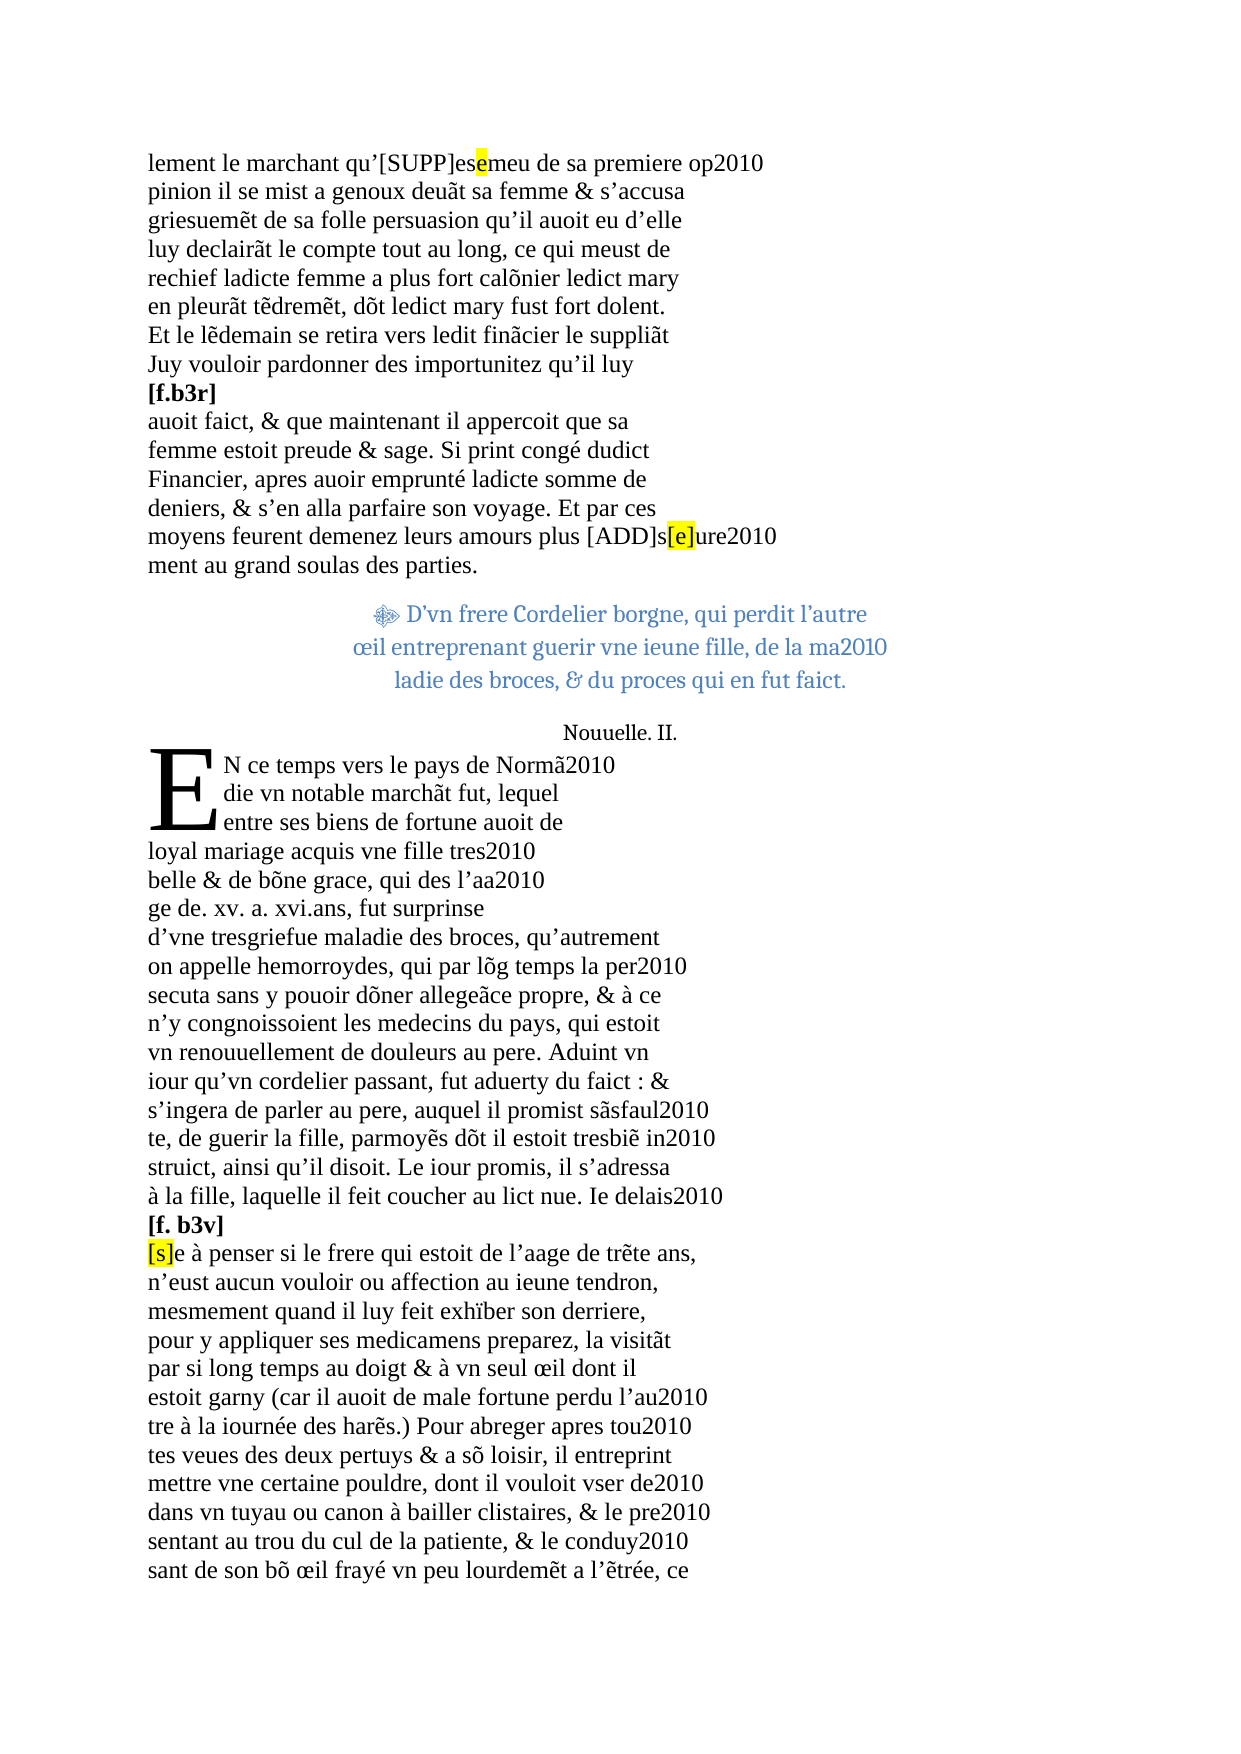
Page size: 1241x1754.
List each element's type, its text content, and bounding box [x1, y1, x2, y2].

subtitle Nouuelle. II. [148, 719, 1093, 746]
subtitle ❧ D’vn frere Cordelier borgne, qui perdit l’autre œil entreprenant guerir vne ieune fille, de la ma2010 ladie des broces, & du proces qui en fut faict. [148, 600, 1093, 694]
text EN ce temps vers le pays de Normã2010 die vn notable marchãt fut, lequel entre ses biens de fortune auoit de loyal mariage acquis vne fille tres2010 belle & de bõne grace, qui des l’aa2010 ge de. xv. a. xvi.ans, fut surprinse d’vne tresgriefue maladie des broces, qu’autrement on appelle hemorroydes, qui par lõg temps la per2010 secuta sans y pouoir dõner allegeãce propre, & à ce n’y congnoissoient les medecins du pays, qui estoit vn renouuellement de douleurs au pere. Aduint vn iour qu’vn cordelier passant, fut aduerty du faict : & s’ingera de parler au pere, auquel il promist sãsfaul2010 te, de guerir la fille, parmoyẽs dõt il estoit tresbiẽ in2010 struict, ainsi qu’il disoit. Le iour promis, il s’adressa à la fille, laquelle il feit coucher au lict nue. Ie delais2010 [f. b3v] [s]e à penser si le frere qui estoit de l’aage de trẽte ans, n’eust aucun vouloir ou affection au ieune tendron, mesmement quand il luy feit exhïber son derriere, pour y appliquer ses medicamens preparez, la visitãt par si long temps au doigt & à vn seul œil dont il estoit garny (car il auoit de male fortune perdu l’au2010 tre à la iournée des harẽs.) Pour abreger apres tou2010 tes veues des deux pertuys & a sõ loisir, il entreprint mettre vne certaine pouldre, dont il vouloit vser de2010 dans vn tuyau ou canon à bailler clistaires, & le pre2010 sentant au trou du cul de la patiente, & le conduy2010 sant de son bõ œil frayé vn peu lourdemẽt a l’ẽtrée, ce [148, 750, 1093, 1583]
text lement le marchant qu’[SUPP]esemeu de sa premiere op2010 pinion il se mist a genoux deuãt sa femme & s’accusa griesuemẽt de sa folle persuasion qu’il auoit eu d’elle luy declairãt le compte tout au long, ce qui meust de rechief ladicte femme a plus fort calõnier ledict mary en pleurãt tẽdremẽt, dõt ledict mary fust fort dolent. Et le lẽdemain se retira vers ledit finãcier le suppliãt Juy vouloir pardonner des importunitez qu’il luy [f.b3r] auoit faict, & que maintenant il appercoit que sa femme estoit preude & sage. Si print congé dudict Financier, apres auoir emprunté ladicte somme de deniers, & s’en alla parfaire son voyage. Et par ces moyens feurent demenez leurs amours plus [ADD]s[e]ure2010 ment au grand soulas des parties. [148, 148, 1093, 579]
